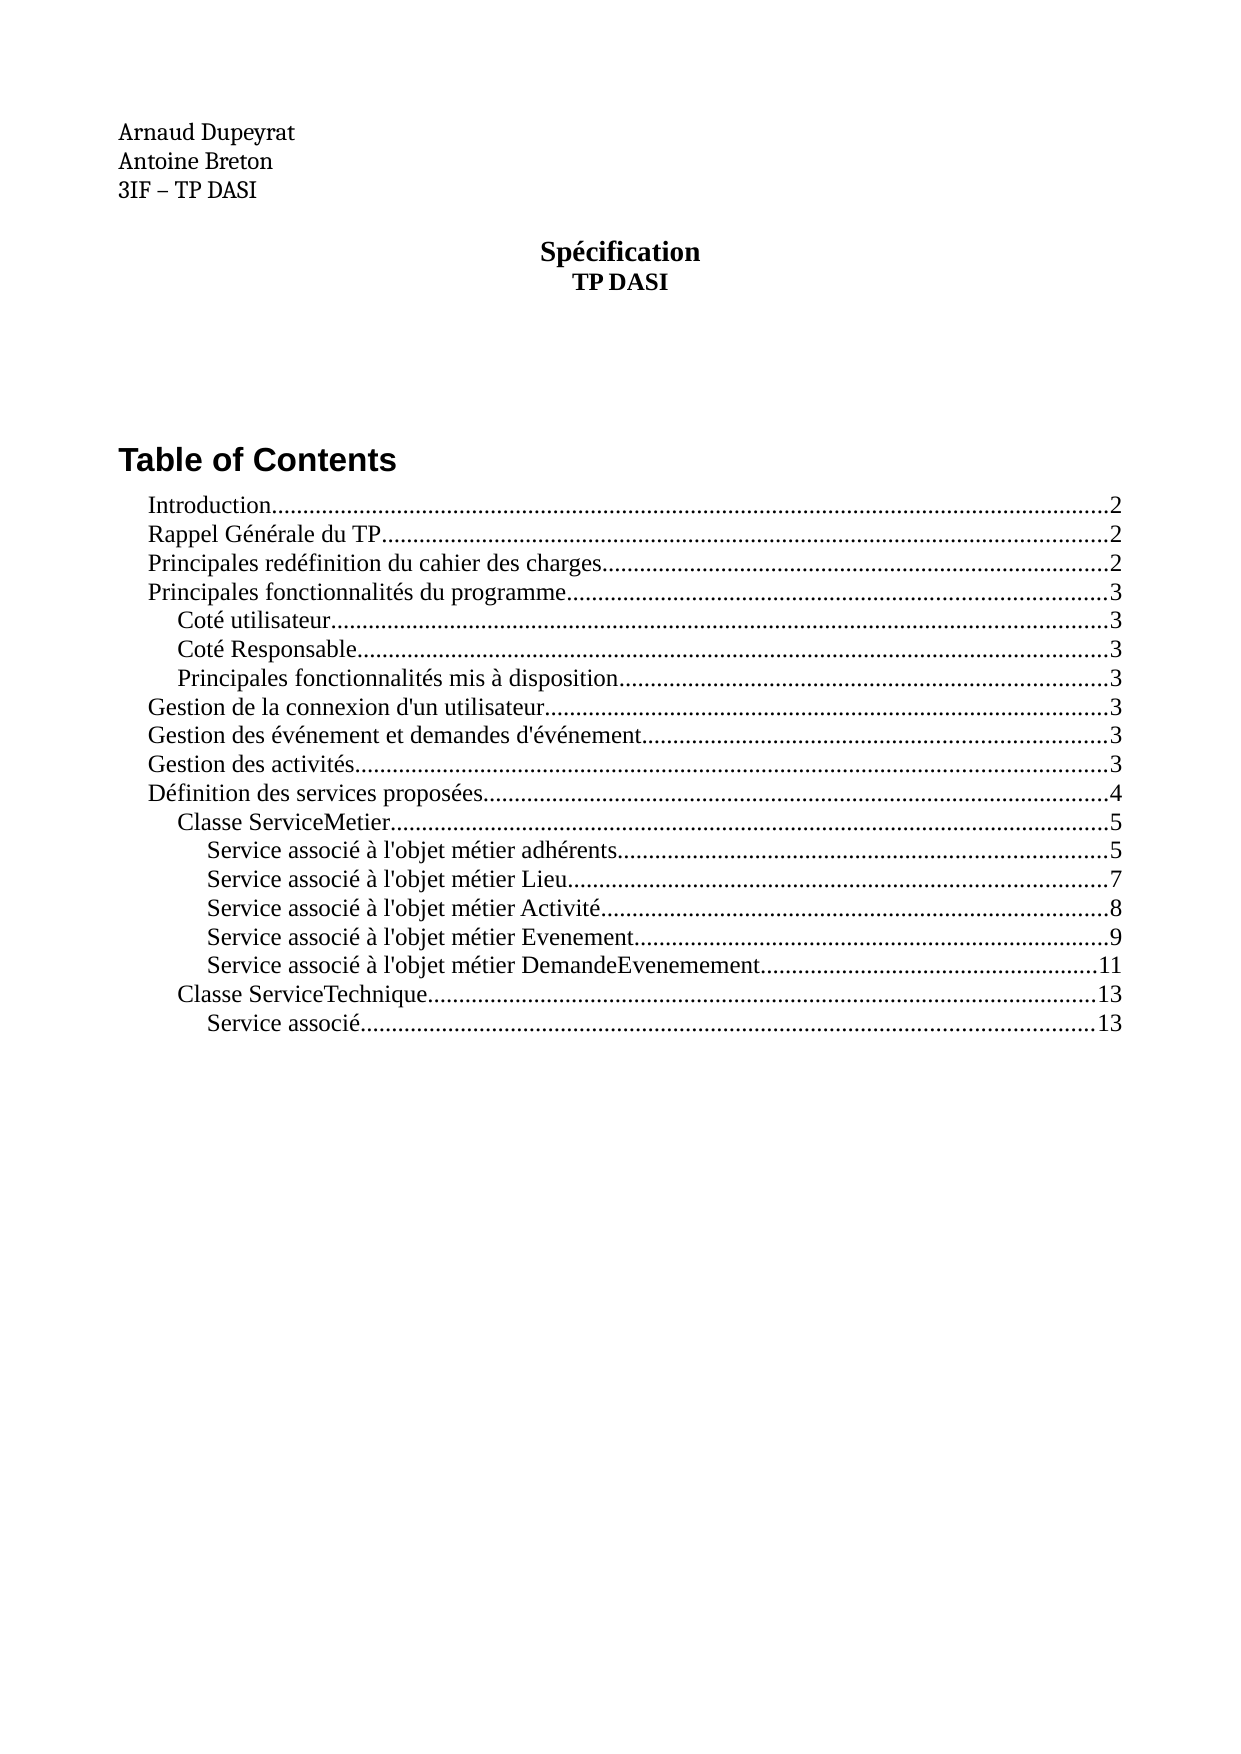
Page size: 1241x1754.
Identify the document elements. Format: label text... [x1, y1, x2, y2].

text Définition des services proposées 4 [148, 778, 1122, 807]
text Service associé à l'objet métier Lieu. 7 [207, 864, 1122, 893]
text Principales redéfinition du cahier des charges 2 [148, 548, 1122, 577]
text Principales fonctionnalités mis à disposition 3 [177, 663, 1122, 692]
text Principales fonctionnalités du programme 3 [148, 577, 1122, 606]
text Spécification [118, 234, 1122, 267]
text TP DASI [118, 267, 1122, 296]
text Service associé à l'objet métier Activité. 8 [207, 893, 1122, 922]
text Coté utilisateur 3 [177, 606, 1122, 634]
subtitle Table of Contents [118, 439, 1122, 478]
text Gestion de la connexion d'un utilisateur 3 [148, 692, 1122, 721]
text Gestion des activités 3 [148, 749, 1122, 778]
text Gestion des événement et demandes d'événement. 3 [148, 721, 1122, 749]
text Service associé à l'objet métier Evenement. 9 [207, 922, 1122, 951]
text Introduction 2 [148, 491, 1122, 519]
text Service associé. 13 [207, 1008, 1122, 1037]
text Service associé à l'objet métier adhérents. 5 [207, 836, 1122, 864]
text Classe ServiceMetier 5 [177, 807, 1122, 836]
text Classe ServiceTechnique 13 [177, 979, 1122, 1008]
text Rappel Générale du TP 2 [148, 519, 1122, 548]
text Service associé à l'objet métier DemandeEvenemement. 11 [207, 951, 1122, 979]
text Coté Responsable 3 [177, 634, 1122, 663]
